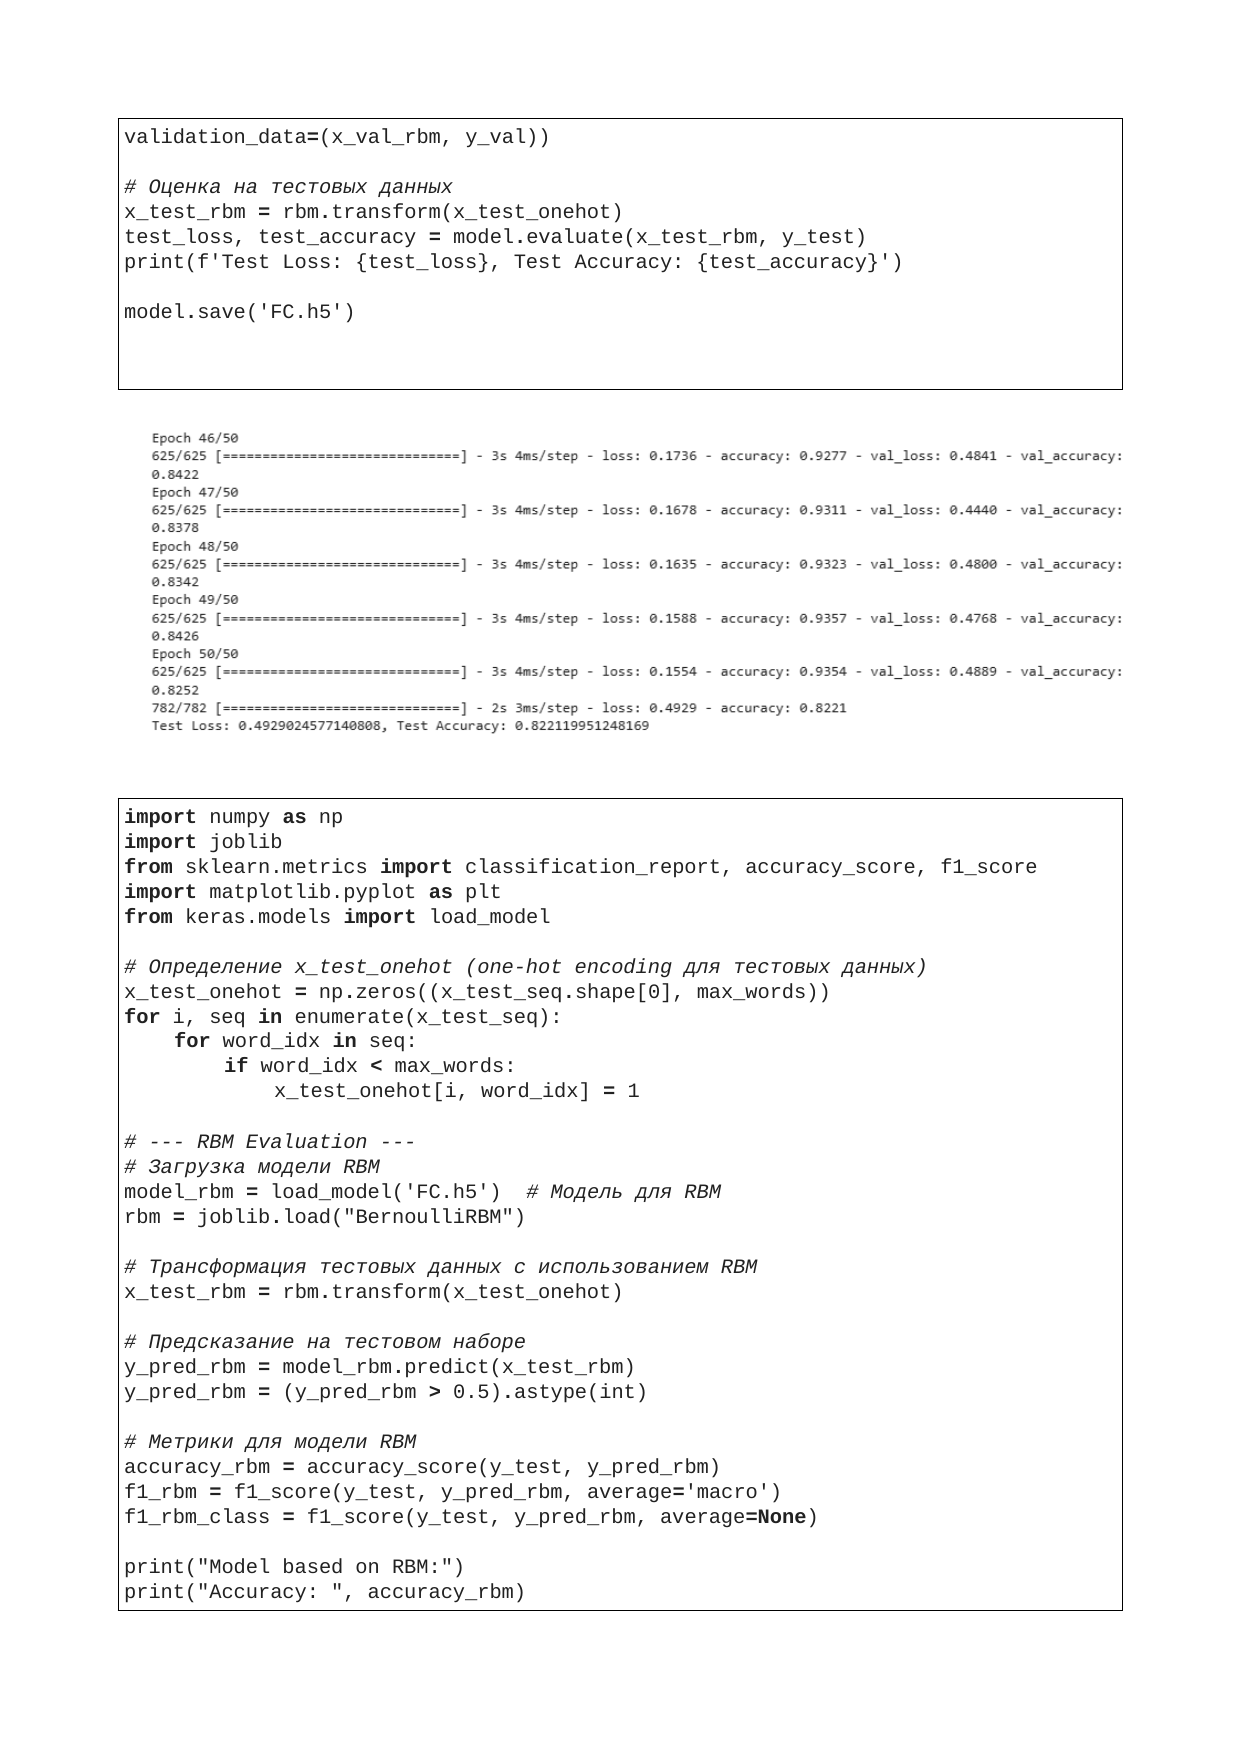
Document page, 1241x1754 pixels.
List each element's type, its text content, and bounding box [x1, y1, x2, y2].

table_header import numpy as np import joblib from sklearn.metrics import classification_report, accuracy_score, f1_score import matplotlib.pyplot as plt from keras.models import load_model # Определение x_test_onehot (one-hot encoding для тестовых данных) x_test_onehot = np.zeros((x_test_seq.shape[0], max_words)) for i, seq in enumerate(x_test_seq): for word_idx in seq: if word_idx < max_words: x_test_onehot[i, word_idx] = 1 # --- RBM Evaluation --- # Загрузка модели RBM model_rbm = load_model('FC.h5') # Модель для RBM rbm = joblib.load("BernoulliRBM") # Трансформация тестовых данных с использованием RBM x_test_rbm = rbm.transform(x_test_onehot) # Предсказание на тестовом наборе y_pred_rbm = model_rbm.predict(x_test_rbm) y_pred_rbm = (y_pred_rbm > 0.5).astype(int) # Метрики для модели RBM accuracy_rbm = accuracy_score(y_test, y_pred_rbm) f1_rbm = f1_score(y_test, y_pred_rbm, average='macro') f1_rbm_class = f1_score(y_test, y_pred_rbm, average=None) print("Model based on RBM:") print("Accuracy: ", accuracy_rbm) [119, 799, 1122, 1610]
table_header validation_data=(x_val_rbm, y_val)) # Оценка на тестовых данных x_test_rbm = rbm.transform(x_test_onehot) test_loss, test_accuracy = model.evaluate(x_test_rbm, y_test) print(f'Test Loss: {test_loss}, Test Accuracy: {test_accuracy}') model.save('FC.h5') [119, 119, 1122, 389]
picture [126, 427, 1131, 740]
